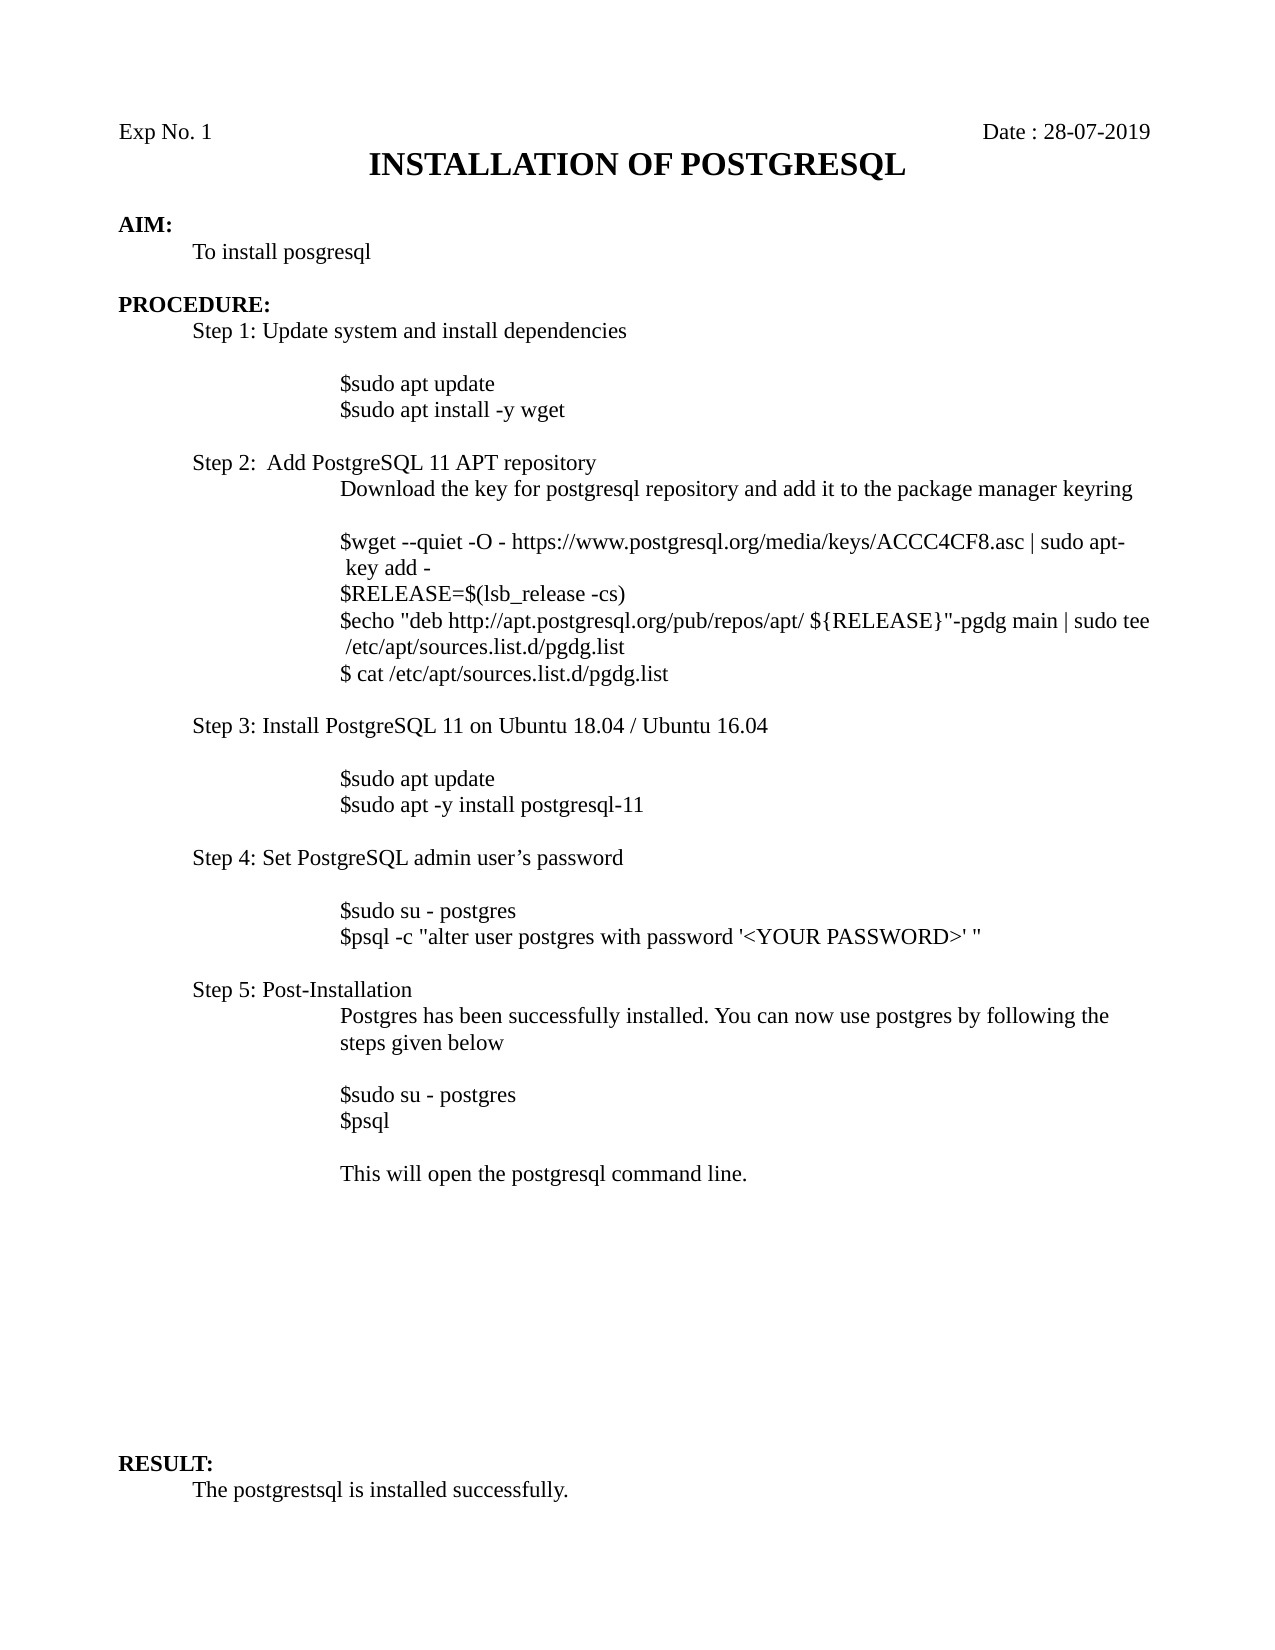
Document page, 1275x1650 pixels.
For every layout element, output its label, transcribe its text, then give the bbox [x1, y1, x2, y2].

text This will open the postgresql command line. [118, 1160, 1157, 1187]
text INSTALLATION OF POSTGRESQL [118, 144, 1157, 183]
text $ cat /etc/apt/sources.list.d/pgdg.list [118, 659, 1157, 686]
text $psql [118, 1108, 1157, 1134]
text The postgrestsql is installed successfully. [118, 1477, 1157, 1503]
text Step 4: Set PostgreSQL admin user’s password [118, 844, 1157, 870]
text Step 1: Update system and install dependencies [118, 317, 1157, 343]
text RESULT: [118, 1450, 1157, 1477]
text $echo "deb http://apt.postgresql.org/pub/repos/apt/ ${RELEASE}"-pgdg main | sudo tee /etc/apt/sources.list.d/pgdg.list [118, 607, 1157, 659]
text To install posgresql [118, 238, 1157, 264]
text $sudo apt -y install postgresql-11 [118, 791, 1157, 818]
text $sudo apt update [118, 765, 1157, 791]
text Step 2: Add PostgreSQL 11 APT repository [118, 449, 1157, 475]
text Step 3: Install PostgreSQL 11 on Ubuntu 18.04 / Ubuntu 16.04 [118, 712, 1157, 739]
text $sudo apt update [118, 370, 1157, 396]
text $wget --quiet -O -​ ​https://www.postgresql.org/media/keys/ACCC4CF8.asc | sudo apt- key add - [118, 528, 1157, 581]
text $sudo su - postgres [118, 1081, 1157, 1108]
text PROCEDURE: [118, 291, 1157, 317]
text $sudo su - postgres [118, 897, 1157, 923]
text $RELEASE=$(lsb_release -cs) [118, 581, 1157, 607]
text Download the key for postgresql repository and add it to the package manager keyring [118, 475, 1157, 501]
text Postgres has been successfully installed. You can now use postgres by following the steps given below [118, 1002, 1157, 1055]
text Step 5: Post-Installation [118, 976, 1157, 1002]
text AIM: [118, 212, 1157, 238]
text $sudo apt install -y wget [118, 396, 1157, 422]
text Exp No. 1 Date : 28-07-2019 [118, 118, 1157, 144]
text $psql -c "alter user postgres with password '<YOUR PASSWORD>' " [118, 923, 1157, 949]
